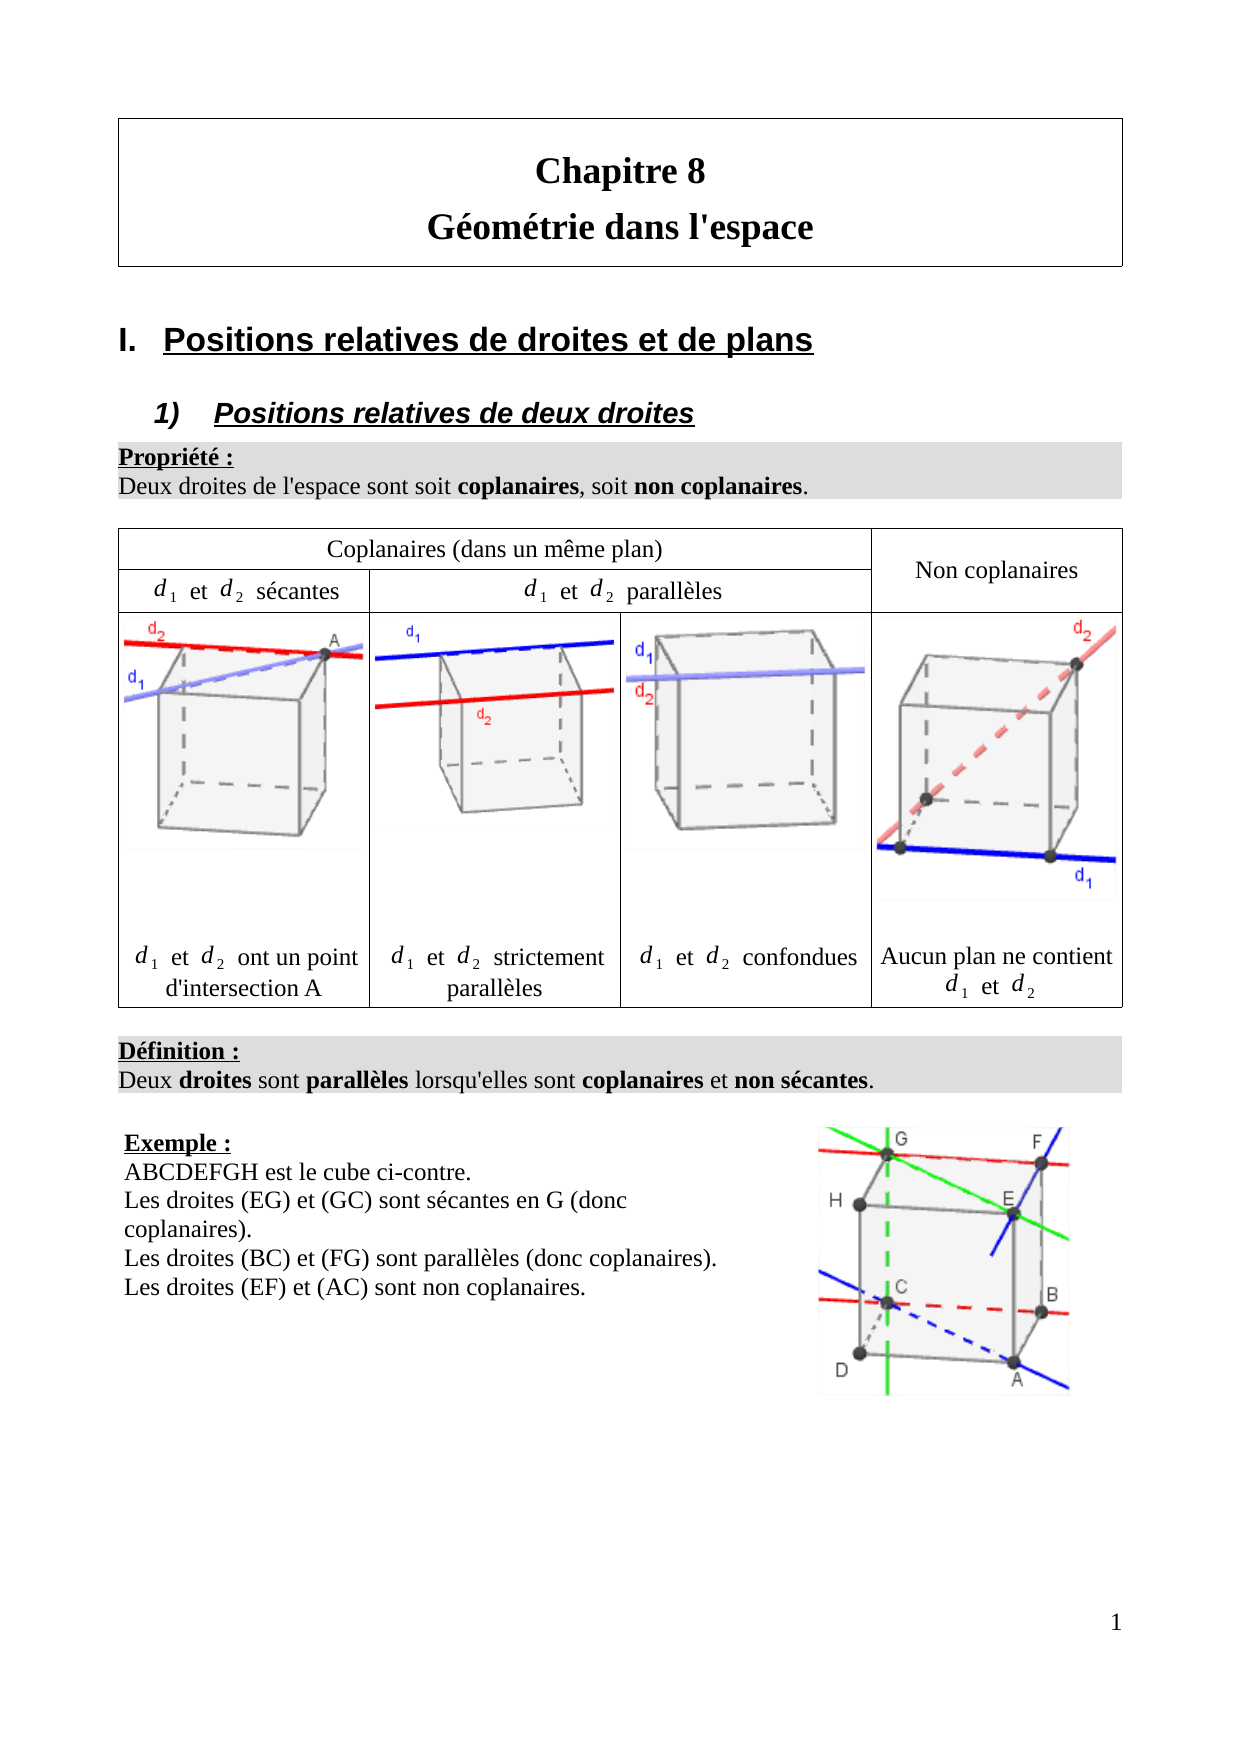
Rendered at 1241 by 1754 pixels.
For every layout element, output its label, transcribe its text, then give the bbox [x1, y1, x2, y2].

table_cell et confondues [621, 935, 871, 1007]
table_cell [370, 618, 620, 935]
table_header Coplanaires (dans un même plan) [119, 529, 871, 568]
picture [626, 617, 865, 851]
table_cell [119, 613, 369, 617]
picture [374, 617, 615, 828]
table_cell et parallèles [370, 570, 871, 612]
table_header [765, 1122, 1123, 1429]
picture [818, 1127, 1070, 1396]
table_cell [872, 613, 1122, 617]
table_cell Aucun plan ne contient et [872, 935, 1122, 1007]
table_header Exemple : ABCDEFGH est le cube ci-contre. Les droites (EG) et (GC) sont sécantes en G (donc coplanaires). Les droites (BC) et (FG) sont parallèles (donc coplanaires). Les droites (EF) et (AC) sont non coplanaires. [118, 1122, 765, 1429]
text Deux droites de l'espace sont soit coplanaires, soit non coplanaires. [118, 471, 1122, 499]
table_cell et sécantes [119, 570, 369, 612]
table_cell [872, 618, 1122, 935]
table_cell [119, 618, 369, 935]
table_header Non coplanaires [872, 529, 1122, 612]
table_header Chapitre 8 Géométrie dans l'espace [119, 119, 1122, 266]
subtitle Positions relatives de deux droites [153, 396, 1122, 429]
table_cell et strictement parallèles [370, 935, 620, 1007]
text Deux droites sont parallèles lorsqu'elles sont coplanaires et non sécantes. [118, 1065, 1122, 1093]
picture [876, 617, 1117, 901]
table_cell et ont un point d'intersection A [119, 935, 369, 1007]
picture [123, 617, 364, 850]
table_cell [621, 618, 871, 935]
table_cell [621, 613, 871, 617]
table_cell [370, 613, 620, 617]
subtitle Positions relatives de droites et de plans [118, 320, 1122, 358]
text Propriété : [118, 442, 1122, 471]
text Définition : [118, 1036, 1122, 1065]
